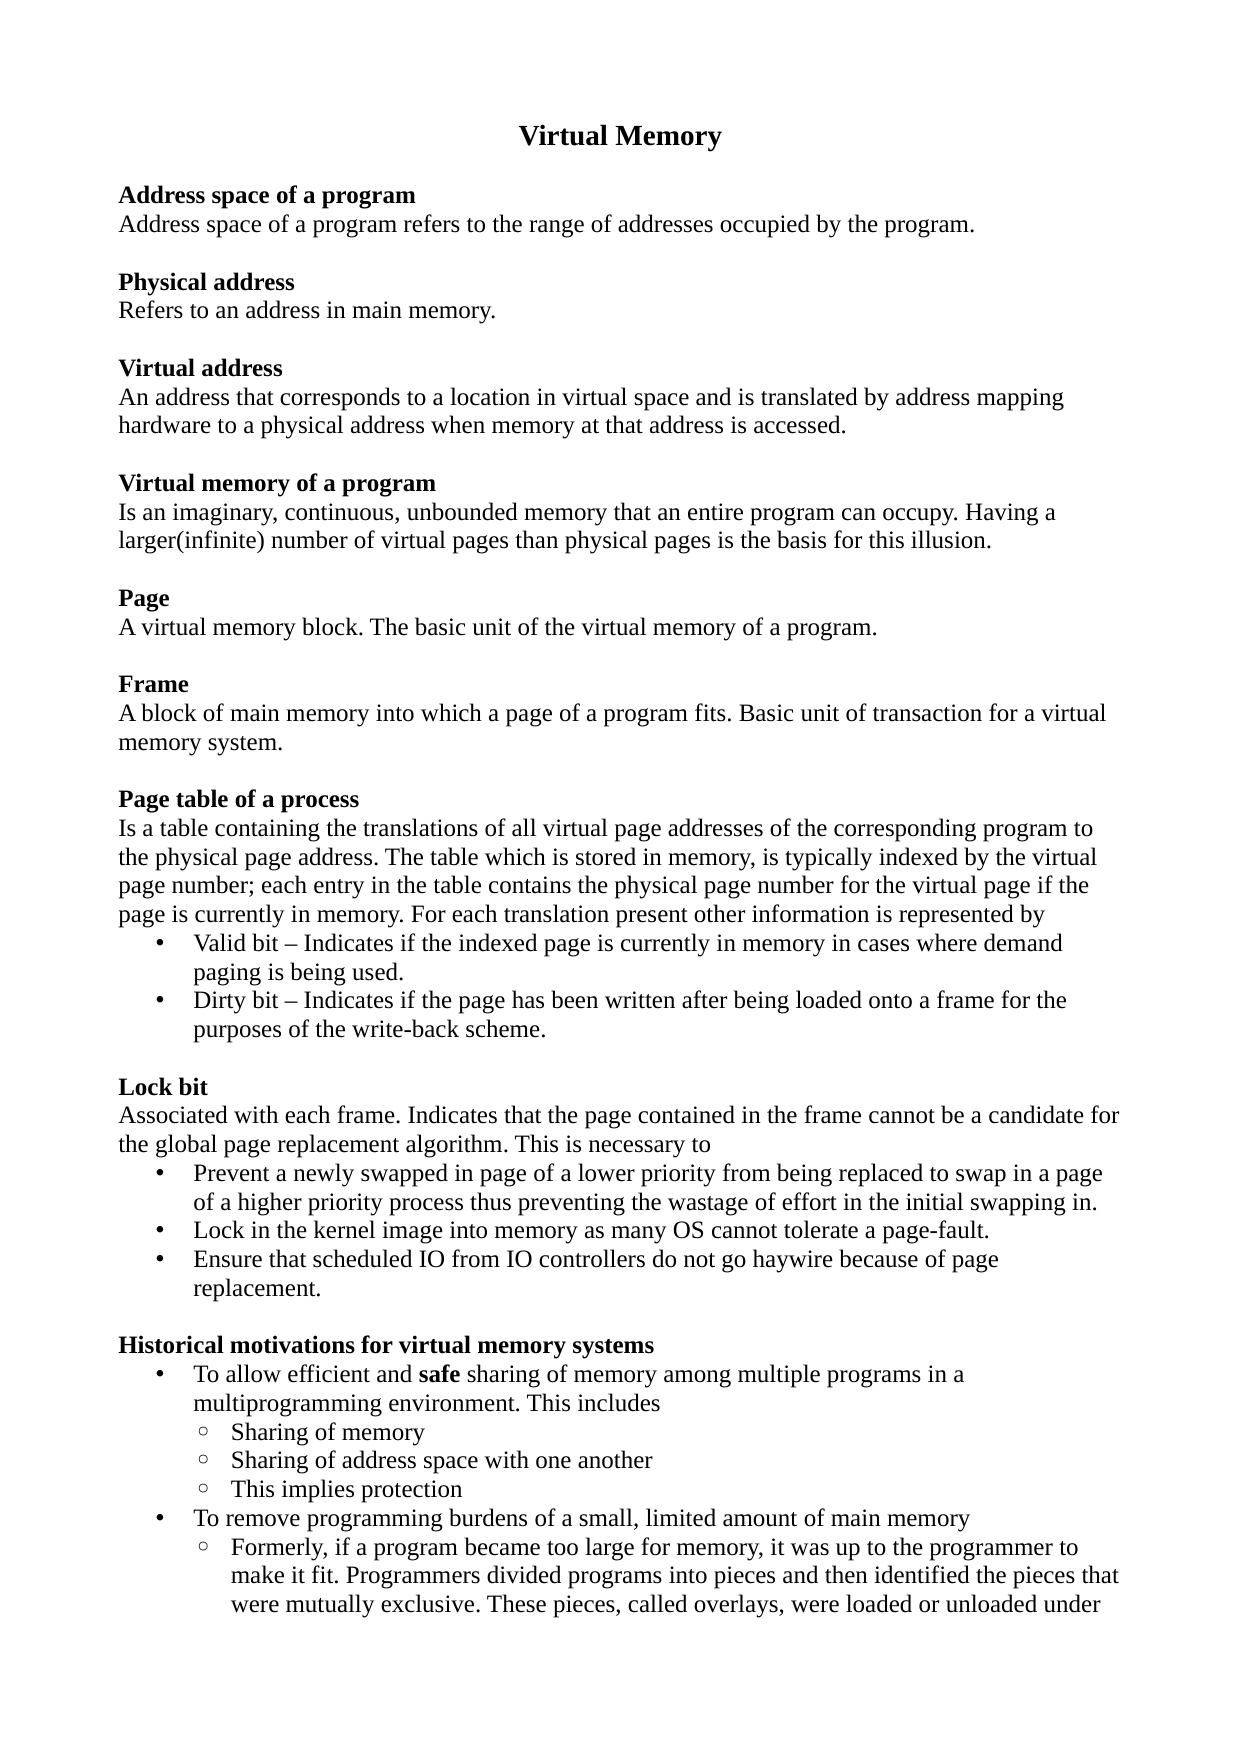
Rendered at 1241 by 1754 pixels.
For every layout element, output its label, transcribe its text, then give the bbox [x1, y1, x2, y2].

list Dirty bit – Indicates if the page has been written after being loaded onto a frame for the purposes of the write-back scheme. [156, 985, 1122, 1043]
list Sharing of memory [193, 1417, 1122, 1445]
text Address space of a program [118, 180, 1122, 209]
text Refers to an address in main memory. [118, 295, 1122, 324]
text Is a table containing the translations of all virtual page addresses of the corresponding program to the physical page address. The table which is stored in memory, is typically indexed by the virtual page number; each entry in the table contains the physical page number for the virtual page if the page is currently in memory. For each translation present other information is represented by [118, 813, 1122, 928]
text A block of main memory into which a page of a program fits. Basic unit of transaction for a virtual memory system. [118, 698, 1122, 755]
text Is an imaginary, continuous, unbounded memory that an entire program can occupy. Having a larger(infinite) number of virtual pages than physical pages is the basis for this illusion. [118, 497, 1122, 554]
text Address space of a program refers to the range of addresses occupied by the program. [118, 209, 1122, 238]
text Page table of a process [118, 784, 1122, 813]
list Prevent a newly swapped in page of a lower priority from being replaced to swap in a page of a higher priority process thus preventing the wastage of effort in the initial swapping in. [156, 1158, 1122, 1215]
text A virtual memory block. The basic unit of the virtual memory of a program. [118, 612, 1122, 640]
list Lock in the kernel image into memory as many OS cannot tolerate a page-fault. [156, 1215, 1122, 1244]
text An address that corresponds to a location in virtual space and is translated by address mapping hardware to a physical address when memory at that address is accessed. [118, 382, 1122, 439]
list Ensure that scheduled IO from IO controllers do not go haywire because of page replacement. [156, 1244, 1122, 1302]
text Frame [118, 669, 1122, 698]
list This implies protection [193, 1474, 1122, 1503]
text Lock bit [118, 1072, 1122, 1100]
text Virtual Memory [118, 118, 1122, 152]
text Virtual address [118, 353, 1122, 382]
text Page [118, 583, 1122, 612]
text Physical address [118, 267, 1122, 295]
list To remove programming burdens of a small, limited amount of main memory [156, 1503, 1122, 1532]
list Valid bit – Indicates if the indexed page is currently in memory in cases where demand paging is being used. [156, 928, 1122, 985]
text Historical motivations for virtual memory systems [118, 1330, 1122, 1359]
list To allow efficient and safe sharing of memory among multiple programs in a multiprogramming environment. This includes [156, 1359, 1122, 1417]
text Virtual memory of a program [118, 468, 1122, 497]
list Formerly, if a program became too large for memory, it was up to the programmer to make it fit. Programmers divided programs into pieces and then identified the pieces that were mutually exclusive. These pieces, called overlays, were loaded or unloaded under [193, 1532, 1122, 1618]
text Associated with each frame. Indicates that the page contained in the frame cannot be a candidate for the global page replacement algorithm. This is necessary to [118, 1100, 1122, 1158]
list Sharing of address space with one another [193, 1445, 1122, 1474]
